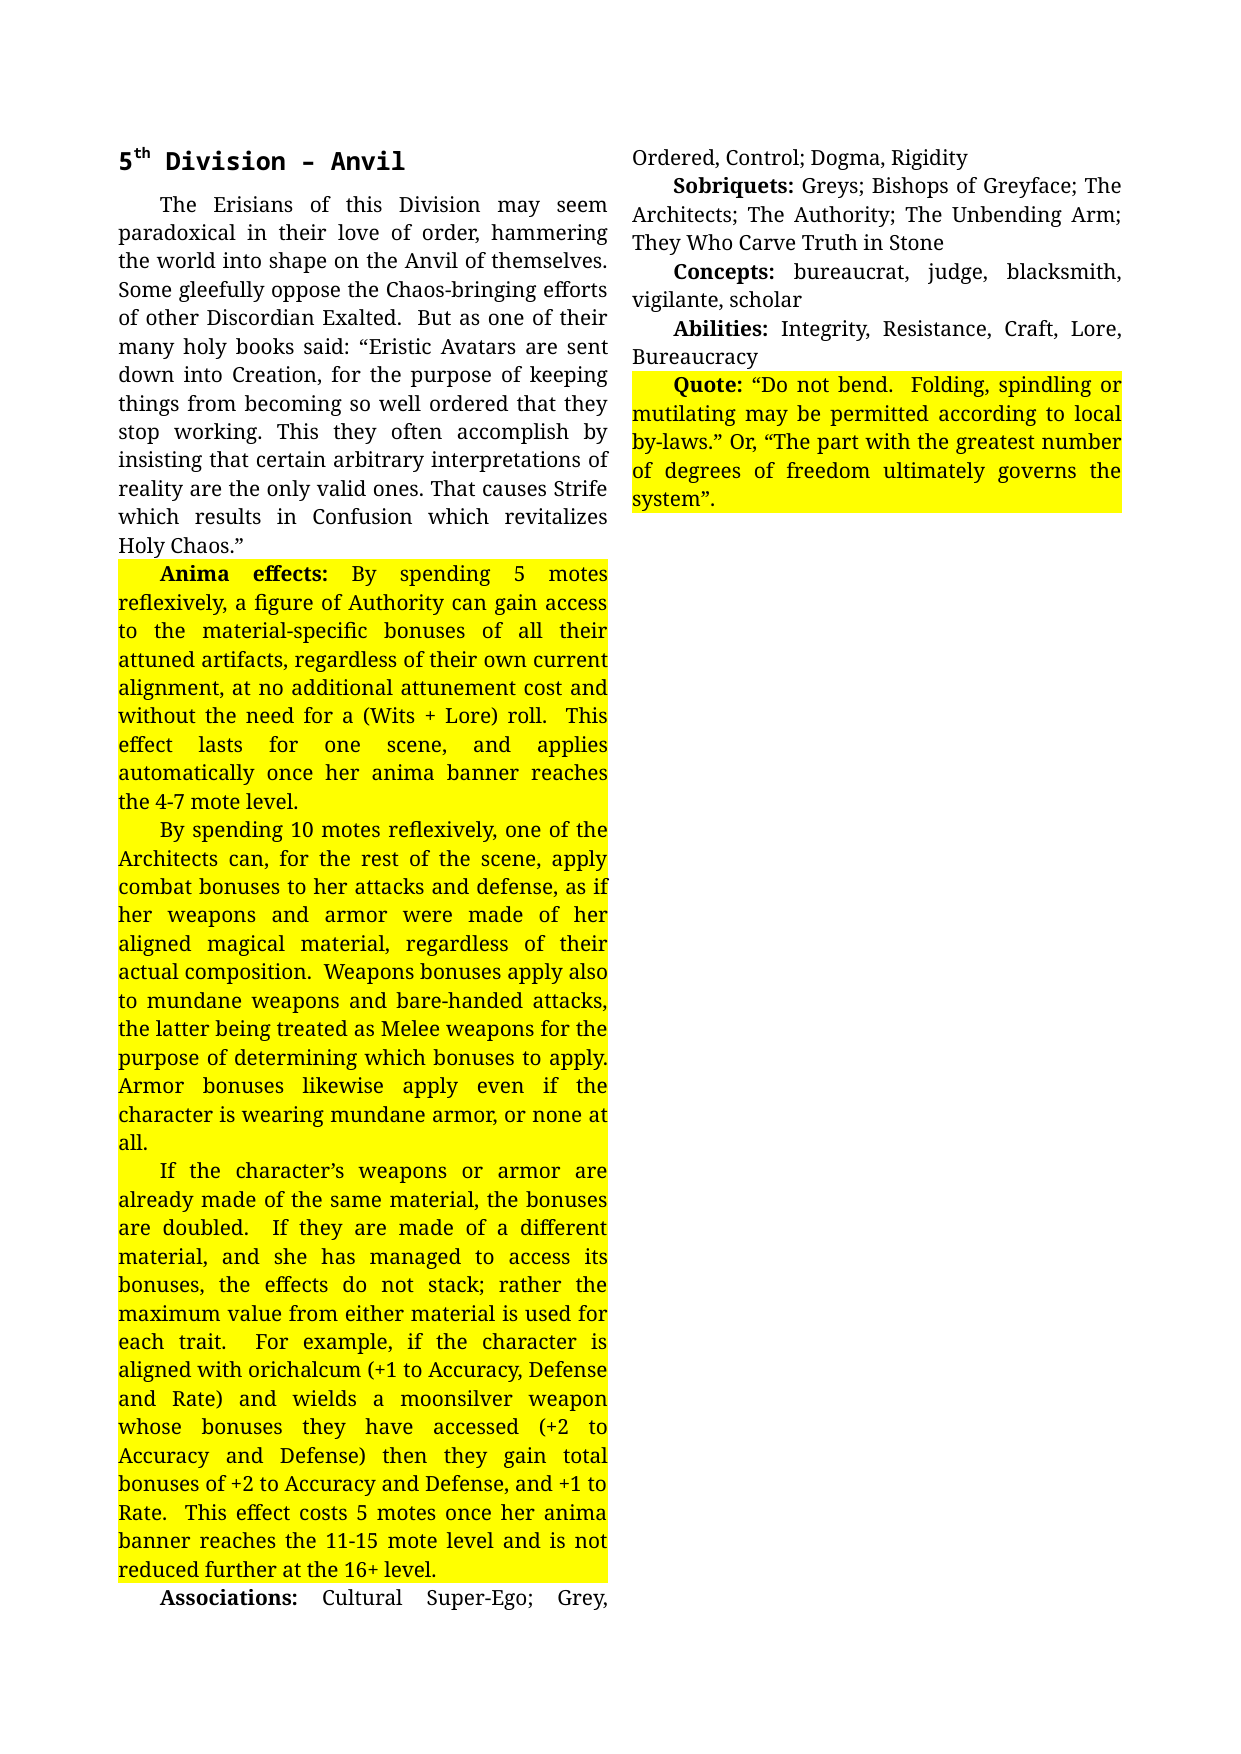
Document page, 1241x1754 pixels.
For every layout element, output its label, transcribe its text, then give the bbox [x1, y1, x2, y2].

text The Erisians of this Division may seem paradoxical in their love of order, hammering the world into shape on the Anvil of themselves. Some gleefully oppose the Chaos-bringing efforts of other Discordian Exalted. But as one of their many holy books said: “Eristic Avatars are sent down into Creation, for the purpose of keeping things from becoming so well ordered that they stop working. This they often accomplish by insisting that certain arbitrary interpretations of reality are the only valid ones. That causes Strife which results in Confusion which revitalizes Holy Chaos.” [118, 190, 608, 559]
text By spending 10 motes reflexively, one of the Architects can, for the rest of the scene, apply combat bonuses to her attacks and defense, as if her weapons and armor were made of her aligned magical material, regardless of their actual composition. Weapons bonuses apply also to mundane weapons and bare-handed attacks, the latter being treated as Melee weapons for the purpose of determining which bonuses to apply. Armor bonuses likewise apply even if the character is wearing mundane armor, or none at all. [118, 815, 608, 1157]
text Abilities: Integrity, Resistance, Craft, Lore, Bureaucracy [632, 314, 1122, 371]
text If the character’s weapons or armor are already made of the same material, the bonuses are doubled. If they are made of a different material, and she has managed to access its bonuses, the effects do not stack; rather the maximum value from either material is used for each trait. For example, if the character is aligned with orichalcum (+1 to Accuracy, Defense and Rate) and wields a moonsilver weapon whose bonuses they have accessed (+2 to Accuracy and Defense) then they gain total bonuses of +2 to Accuracy and Defense, and +1 to Rate. This effect costs 5 motes once her anima banner reaches the 11-15 mote level and is not reduced further at the 16+ level. [118, 1157, 608, 1583]
text Sobriquets: Greys; Bishops of Greyface; The Architects; The Authority; The Unbending Arm; They Who Carve Truth in Stone [632, 172, 1122, 257]
text Anima effects: By spending 5 motes reflexively, a figure of Authority can gain access to the material-specific bonuses of all their attuned artifacts, regardless of their own current alignment, at no additional attunement cost and without the need for a (Wits + Lore) roll. This effect lasts for one scene, and applies automatically once her anima banner reaches the 4-7 mote level. [118, 559, 608, 815]
text Concepts: bureaucrat, judge, blacksmith, vigilante, scholar [632, 257, 1122, 314]
text Associations: Cultural Super-Ego; Grey, [118, 1583, 608, 1612]
subtitle 5th Division – Anvil [118, 143, 608, 177]
text Quote: “Do not bend. Folding, spindling or mutilating may be permitted according to local by-laws.” Or, “The part with the greatest number of degrees of freedom ultimately governs the system”. [632, 371, 1122, 513]
text Ordered, Control; Dogma, Rigidity [632, 143, 1122, 172]
